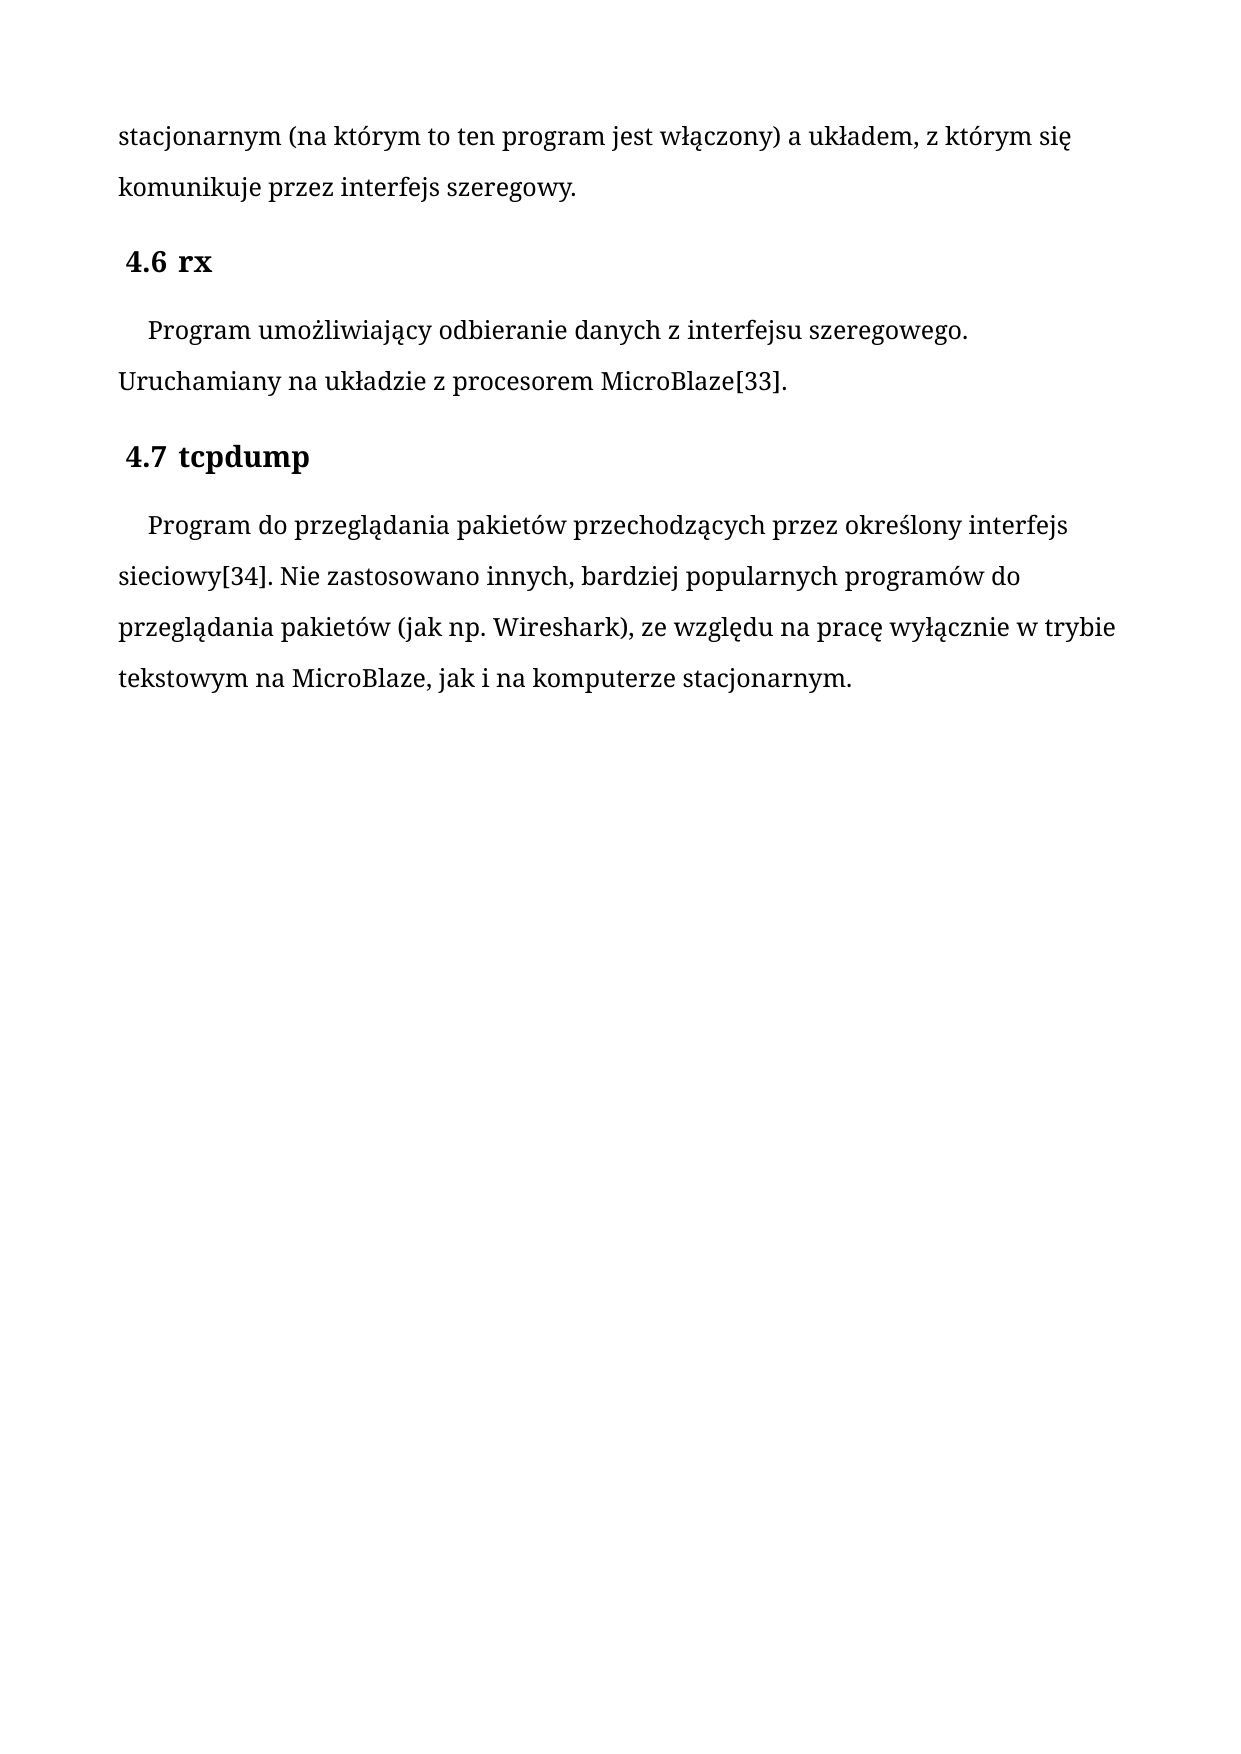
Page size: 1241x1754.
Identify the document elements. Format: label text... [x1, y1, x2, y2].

subtitle tcpdump [118, 436, 1122, 476]
subtitle rx [118, 241, 1122, 281]
text Program umożliwiający odbieranie danych z interfejsu szeregowego. Uruchamiany na układzie z procesorem MicroBlaze[33]. [118, 313, 1122, 398]
text stacjonarnym (na którym to ten program jest włączony) a układem, z którym się komunikuje przez interfejs szeregowy. [118, 118, 1122, 203]
text Program do przeglądania pakietów przechodzących przez określony interfejs sieciowy[34]. Nie zastosowano innych, bardziej popularnych programów do przeglądania pakietów (jak np. Wireshark), ze względu na pracę wyłącznie w trybie tekstowym na MicroBlaze, jak i na komputerze stacjonarnym. [118, 508, 1122, 695]
